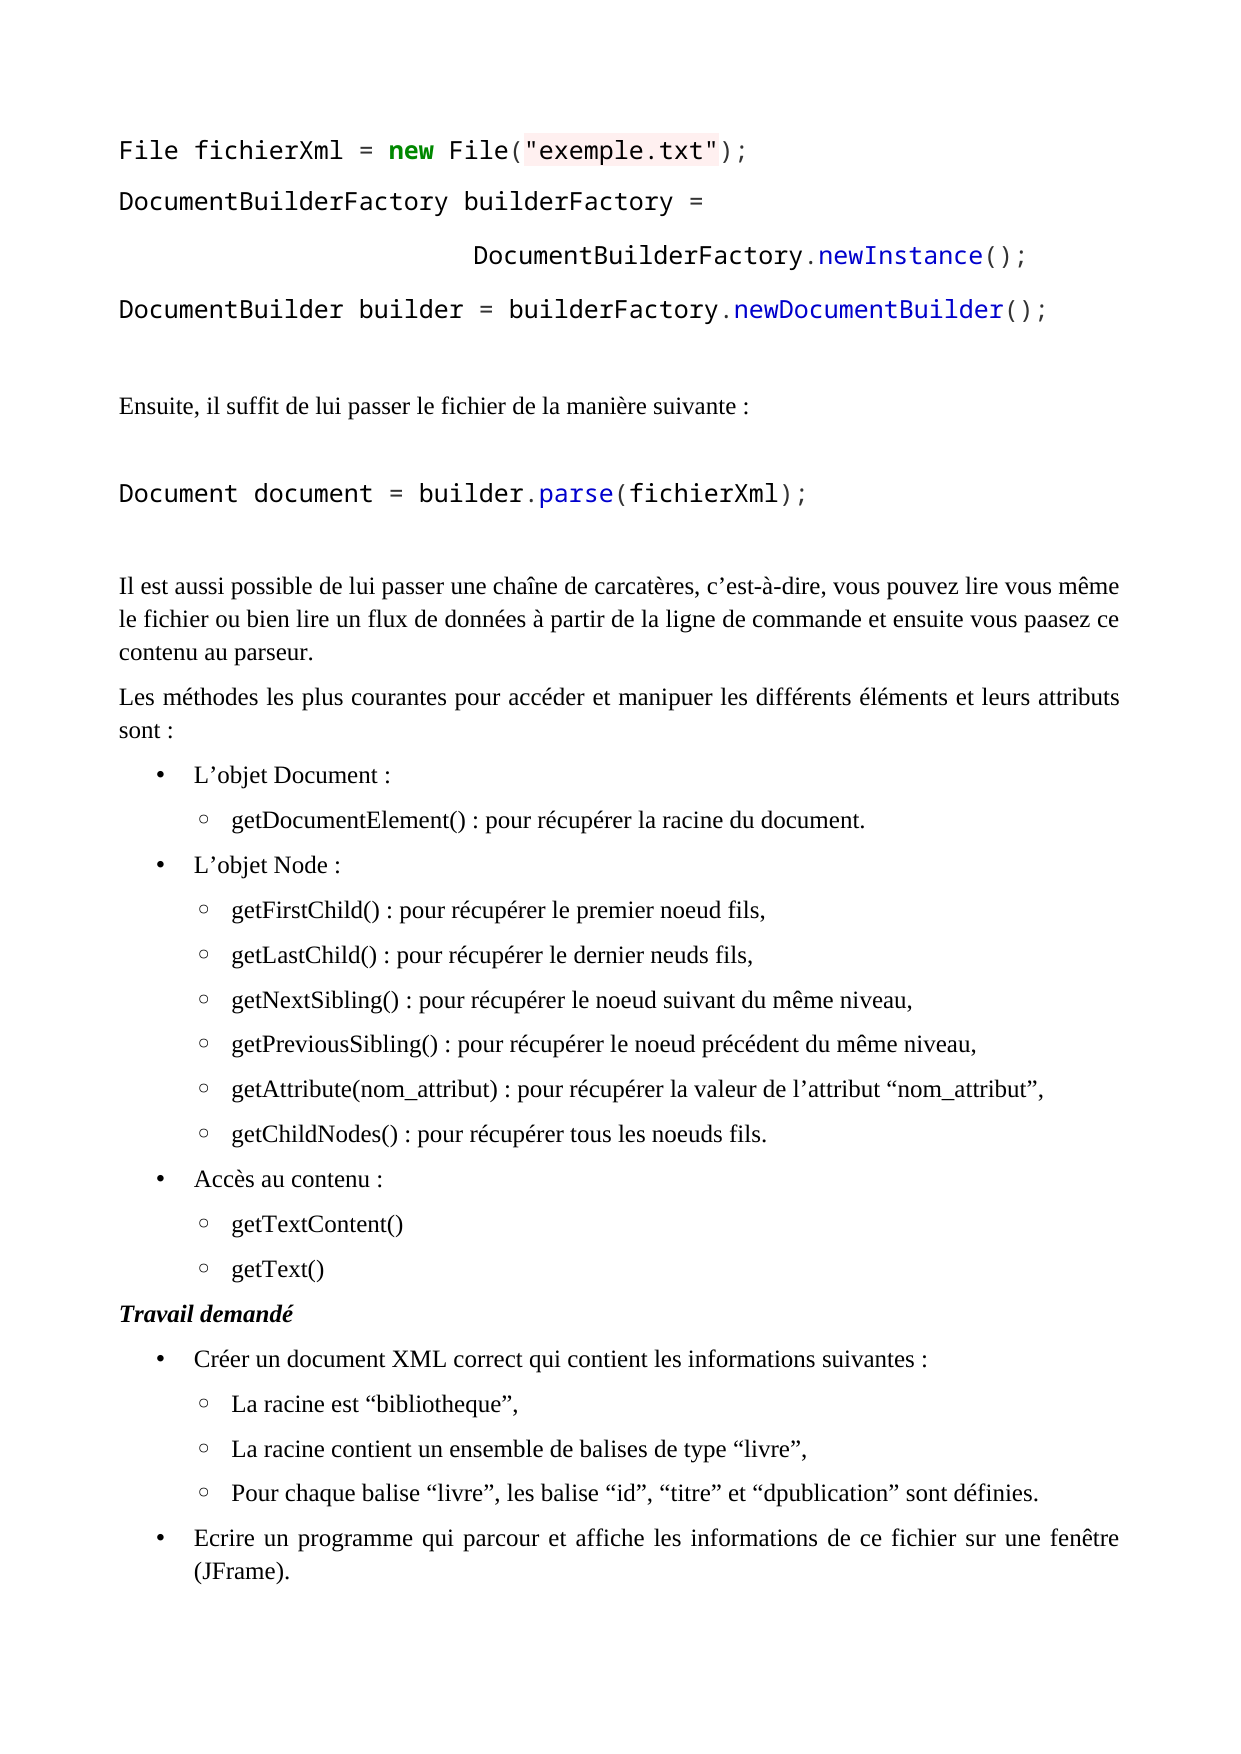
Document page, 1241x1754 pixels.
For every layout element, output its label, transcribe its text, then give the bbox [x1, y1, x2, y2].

list Accès au contenu : [156, 1164, 1121, 1193]
list getFirstChild() : pour récupérer le premier noeud fils, [194, 895, 1121, 924]
list L’objet Document : [156, 760, 1121, 789]
list L’objet Node : [156, 850, 1121, 879]
list getChildNodes() : pour récupérer tous les noeuds fils. [194, 1119, 1121, 1148]
list getPreviousSibling() : pour récupérer le noeud précédent du même niveau, [194, 1029, 1121, 1058]
text DocumentBuilder builder = builderFactory.newDocumentBuilder(); [119, 292, 1121, 326]
text DocumentBuilderFactory builderFactory = [119, 183, 1121, 217]
list La racine contient un ensemble de balises de type “livre”, [194, 1434, 1121, 1462]
text Document document = builder.parse(fichierXml); [119, 475, 1121, 509]
list La racine est “bibliotheque”, [194, 1389, 1121, 1417]
list Pour chaque balise “livre”, les balise “id”, “titre” et “dpublication” sont définies. [194, 1478, 1121, 1507]
text Travail demandé [119, 1299, 1121, 1328]
list getDocumentElement() : pour récupérer la racine du document. [194, 805, 1121, 834]
list getLastChild() : pour récupérer le dernier neuds fils, [194, 940, 1121, 968]
list Créer un document XML correct qui contient les informations suivantes : [156, 1344, 1121, 1373]
text File fichierXml = new File("exemple.txt"); [119, 132, 1121, 166]
text DocumentBuilderFactory.newInstance(); [119, 238, 1121, 272]
text Il est aussi possible de lui passer une chaîne de carcatères, c’est-à-dire, vous pouvez lire vous même le fichier ou bien lire un flux de données à partir de la ligne de commande et ensuite vous paasez ce contenu au parseur. [119, 571, 1121, 666]
list getNextSibling() : pour récupérer le noeud suivant du même niveau, [194, 985, 1121, 1013]
list getText() [194, 1254, 1121, 1283]
list Ecrire un programme qui parcour et affiche les informations de ce fichier sur une fenêtre (JFrame). [156, 1523, 1121, 1585]
text Les méthodes les plus courantes pour accéder et manipuer les différents éléments et leurs attributs sont : [119, 682, 1121, 744]
list getTextContent() [194, 1209, 1121, 1238]
list getAttribute(nom_attribut) : pour récupérer la valeur de l’attribut “nom_attribut”, [194, 1074, 1121, 1103]
text Ensuite, il suffit de lui passer le fichier de la manière suivante : [119, 391, 1121, 420]
